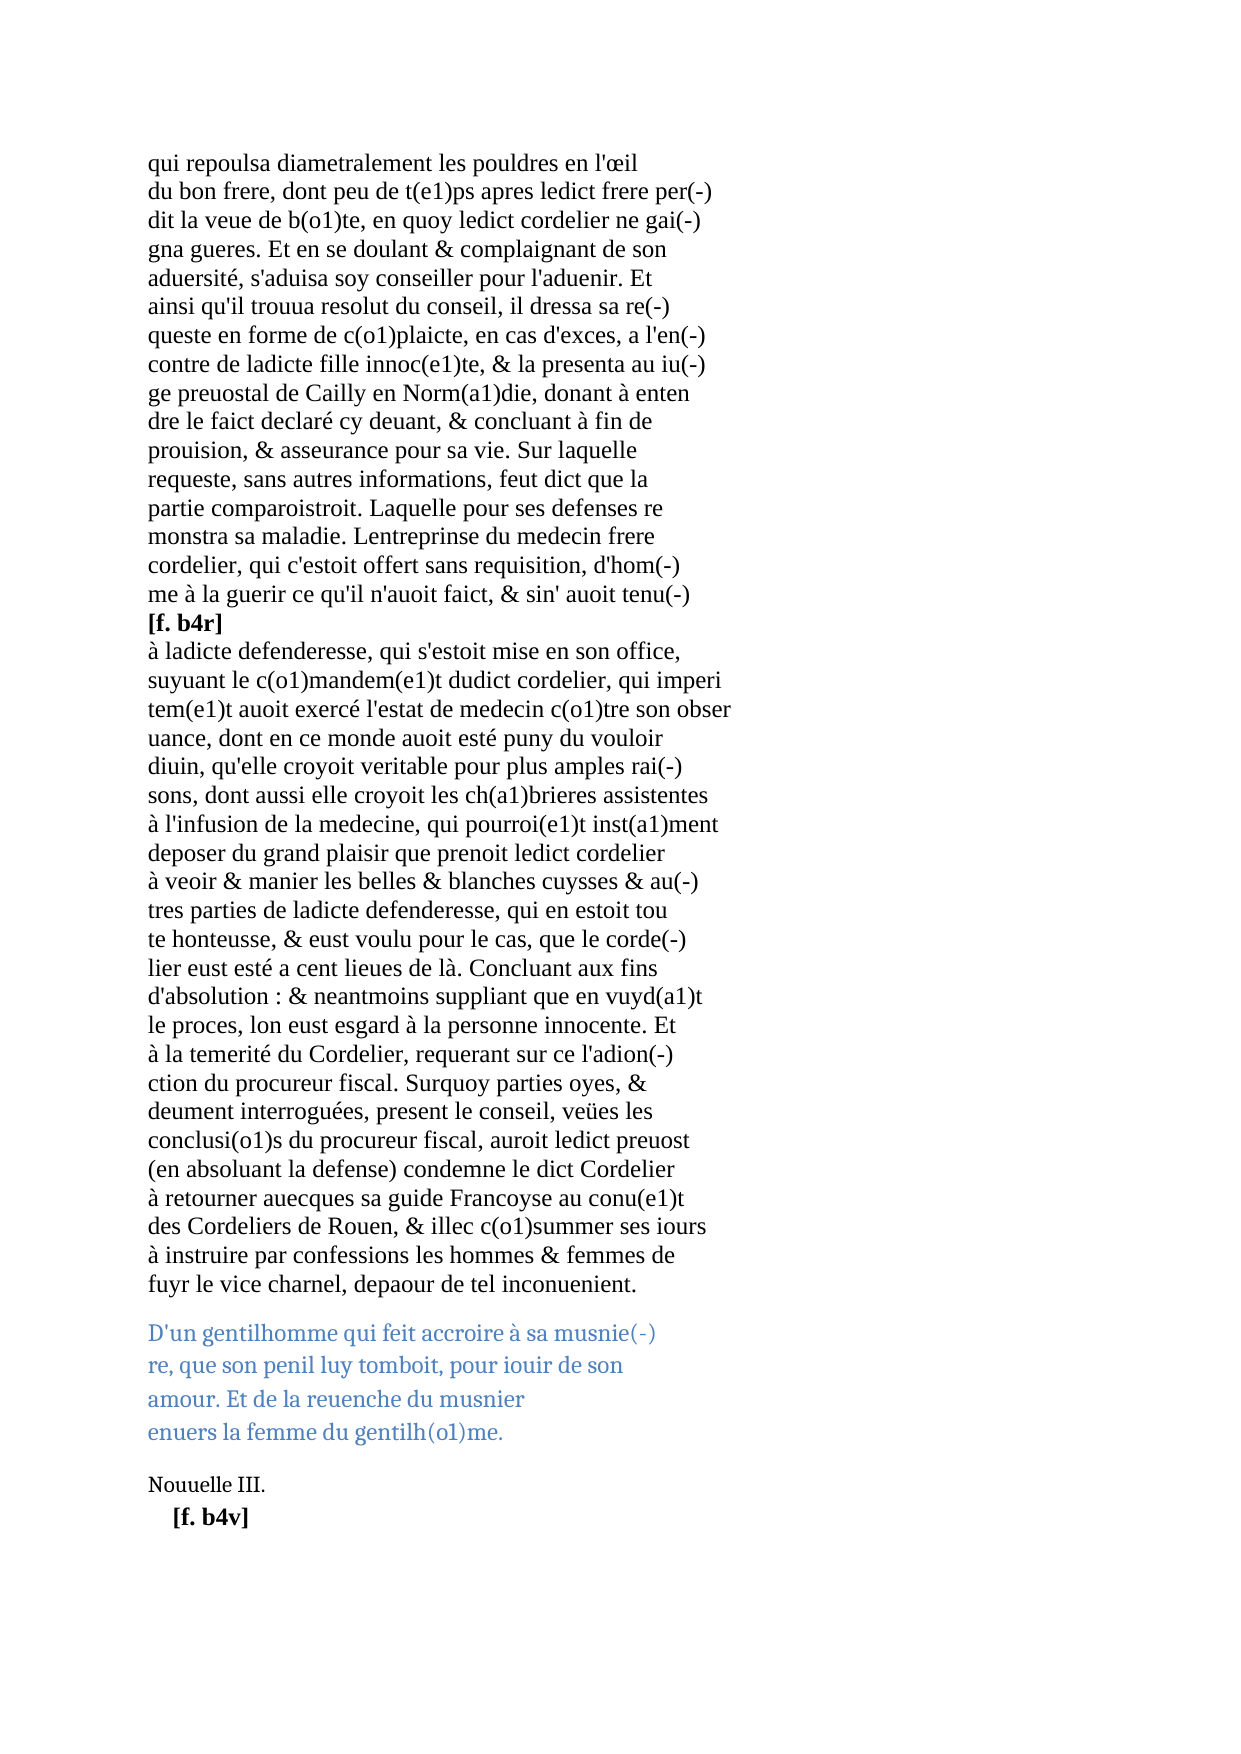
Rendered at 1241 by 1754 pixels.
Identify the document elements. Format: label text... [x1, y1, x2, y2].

subtitle Nouuelle III. [148, 1471, 1093, 1498]
subtitle D'un gentilhomme qui feit accroire à sa musnie(-) re, que son penil luy tomboit, pour iouir de son amour. Et de la reuenche du musnier enuers la femme du gentilh(o1)me. [148, 1318, 1093, 1446]
text [f. b4v] [148, 1502, 1093, 1530]
text qui repoulsa diametralement les pouldres en l'œil du bon frere, dont peu de t(e1)ps apres ledict frere per(-) dit la veue de b(o1)te, en quoy ledict cordelier ne gai(-) gna gueres. Et en se doulant & complaignant de son aduersité, s'aduisa soy conseiller pour l'aduenir. Et ainsi qu'il trouua resolut du conseil, il dressa sa re(-) queste en forme de c(o1)plaicte, en cas d'exces, a l'en(-) contre de ladicte fille innoc(e1)te, & la presenta au iu(-) ge preuostal de Cailly en Norm(a1)die, donant à enten dre le faict declaré cy deuant, & concluant à fin de prouision, & asseurance pour sa vie. Sur laquelle requeste, sans autres informations, feut dict que la partie comparoistroit. Laquelle pour ses defenses re monstra sa maladie. Lentreprinse du medecin frere cordelier, qui c'estoit offert sans requisition, d'hom(-) me à la guerir ce qu'il n'auoit faict, & sin' auoit tenu(-) [f. b4r] à ladicte defenderesse, qui s'estoit mise en son office, suyuant le c(o1)mandem(e1)t dudict cordelier, qui imperi tem(e1)t auoit exercé l'estat de medecin c(o1)tre son obser uance, dont en ce monde auoit esté puny du vouloir diuin, qu'elle croyoit veritable pour plus amples rai(-) sons, dont aussi elle croyoit les ch(a1)brieres assistentes à l'infusion de la medecine, qui pourroi(e1)t inst(a1)ment deposer du grand plaisir que prenoit ledict cordelier à veoir & manier les belles & blanches cuysses & au(-) tres parties de ladicte defenderesse, qui en estoit tou te honteusse, & eust voulu pour le cas, que le corde(-) lier eust esté a cent lieues de là. Concluant aux fins d'absolution : & neantmoins suppliant que en vuyd(a1)t le proces, lon eust esgard à la personne innocente. Et à la temerité du Cordelier, requerant sur ce l'adion(-) ction du procureur fiscal. Surquoy parties oyes, & deument interroguées, present le conseil, veües les conclusi(o1)s du procureur fiscal, auroit ledict preuost (en absoluant la defense) condemne le dict Cordelier à retourner auecques sa guide Francoyse au conu(e1)t des Cordeliers de Rouen, & illec c(o1)summer ses iours à instruire par confessions les hommes & femmes de fuyr le vice charnel, depaour de tel inconuenient. [148, 148, 1093, 1298]
